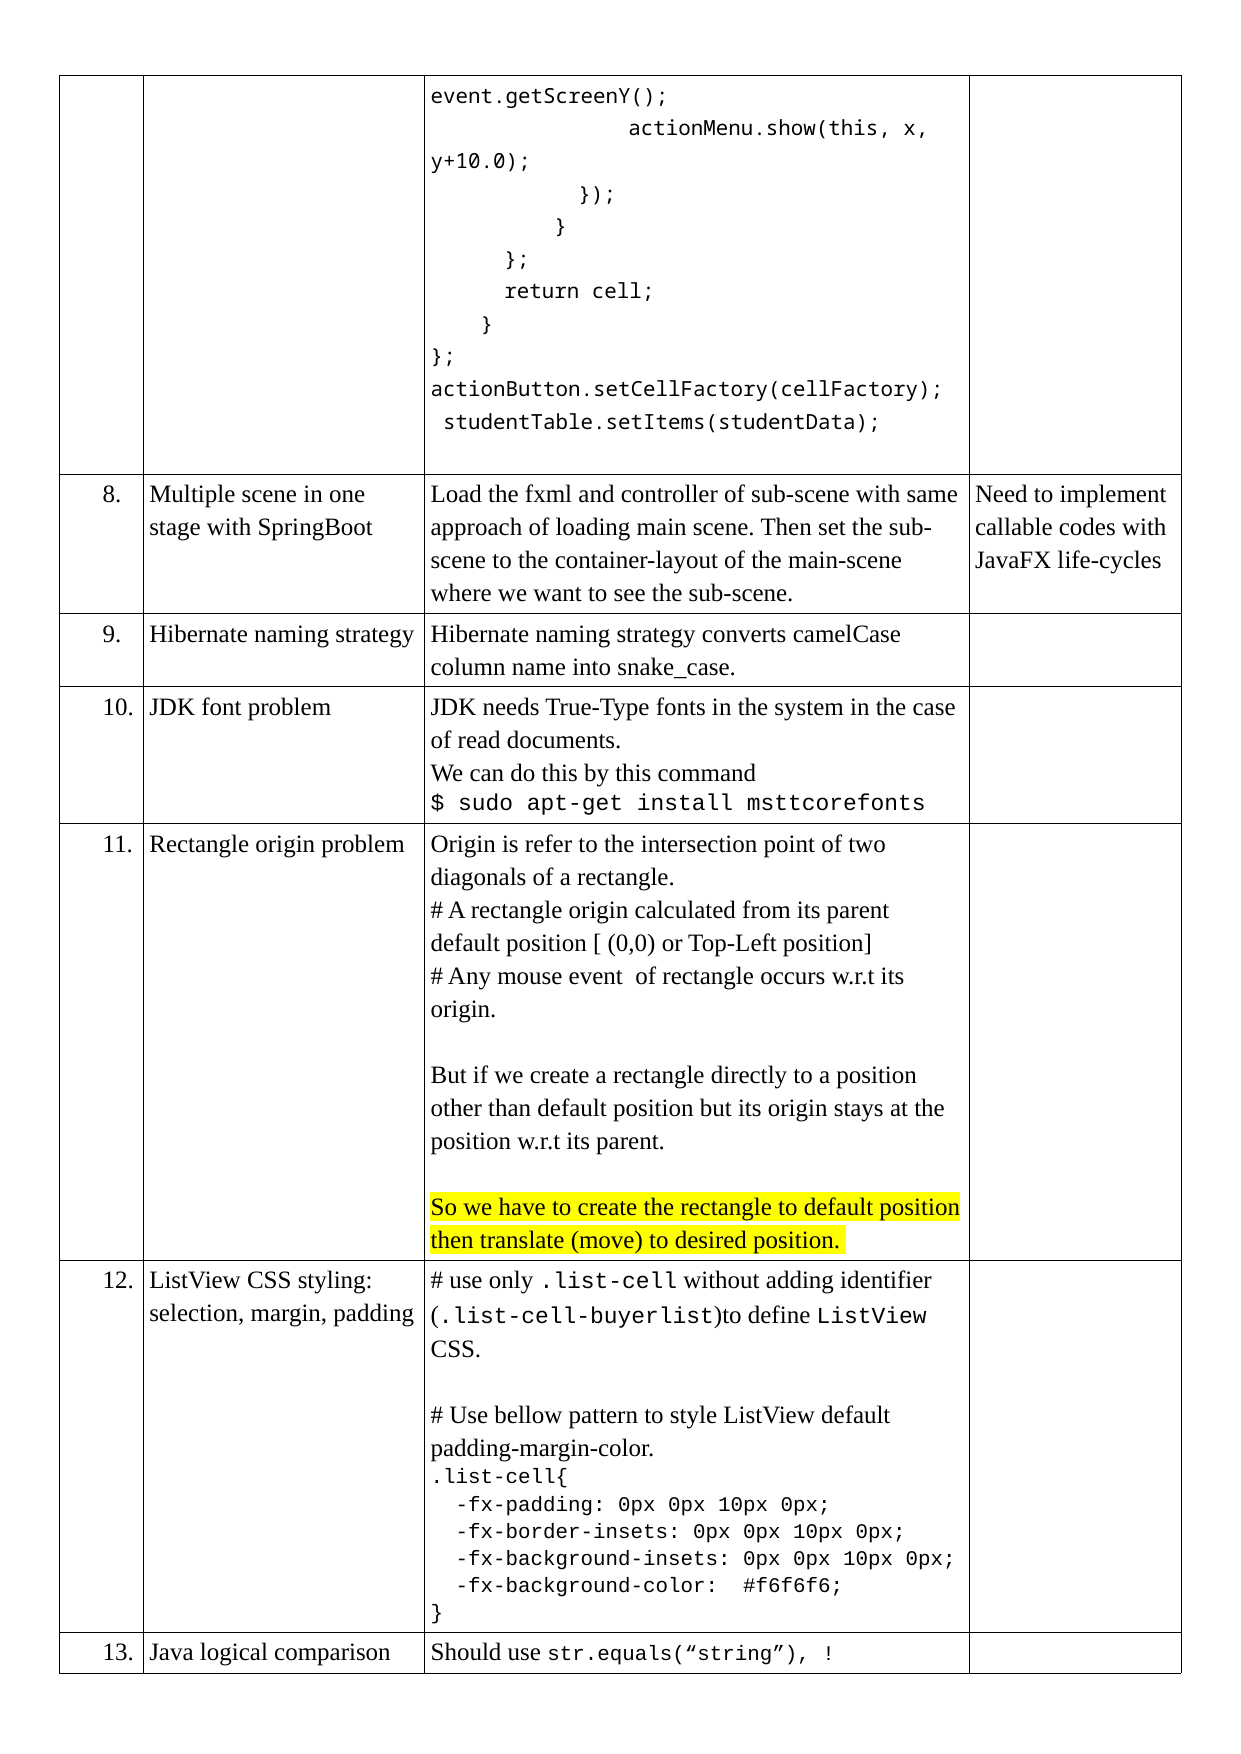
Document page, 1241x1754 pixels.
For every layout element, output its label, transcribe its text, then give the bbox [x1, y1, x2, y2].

table_cell Should use str.equals(“string”), ! [425, 1633, 969, 1673]
table_cell Multiple scene in one stage with SpringBoot [144, 475, 424, 613]
table_cell [970, 1633, 1181, 1673]
table_cell Origin is refer to the intersection point of two diagonals of a rectangle. # A rectangle origin calculated from its parent default position [ (0,0) or Top-Left position] # Any mouse event of rectangle occurs w.r.t its origin. But if we create a rectangle directly to a position other than default position but its origin stays at the position w.r.t its parent. So we have to create the rectangle to default position then translate (move) to desired position. [425, 824, 969, 1259]
table_cell [970, 1261, 1181, 1632]
table_cell Need to implement callable codes with JavaFX life-cycles [970, 475, 1181, 613]
table_cell event.getScreenY(); actionMenu.show(this, x, y+10.0); }); } }; return cell; } }; actionButton.setCellFactory(cellFactory); studentTable.setItems(studentData); [425, 76, 969, 474]
table_cell [60, 1633, 143, 1673]
table_cell [144, 76, 424, 474]
table_cell [60, 475, 143, 613]
table_cell JDK font problem [144, 687, 424, 823]
table_cell [60, 614, 143, 686]
table_cell JDK needs True-Type fonts in the system in the case of read documents. We can do this by this command $ sudo apt-get install msttcorefonts [425, 687, 969, 823]
table_cell [60, 1261, 143, 1632]
table_cell [970, 687, 1181, 823]
table_cell [970, 824, 1181, 1259]
table_cell Hibernate naming strategy [144, 614, 424, 686]
table_cell Rectangle origin problem [144, 824, 424, 1259]
table_cell [970, 614, 1181, 686]
table_cell # use only .list-cell without adding identifier (.list-cell-buyerlist)to define ListView CSS. # Use bellow pattern to style ListView default padding-margin-color. .list-cell{ -fx-padding: 0px 0px 10px 0px; -fx-border-insets: 0px 0px 10px 0px; -fx-background-insets: 0px 0px 10px 0px; -fx-background-color: #f6f6f6; } [425, 1261, 969, 1632]
table_cell [970, 76, 1181, 474]
table_cell [60, 824, 143, 1259]
table_cell Java logical comparison [144, 1633, 424, 1673]
table_cell [60, 687, 143, 823]
table_cell Hibernate naming strategy converts camelCase column name into snake_case. [425, 614, 969, 686]
table_cell Load the fxml and controller of sub-scene with same approach of loading main scene. Then set the sub-scene to the container-layout of the main-scene where we want to see the sub-scene. [425, 475, 969, 613]
table_cell [60, 76, 143, 474]
table_cell ListView CSS styling: selection, margin, padding [144, 1261, 424, 1632]
